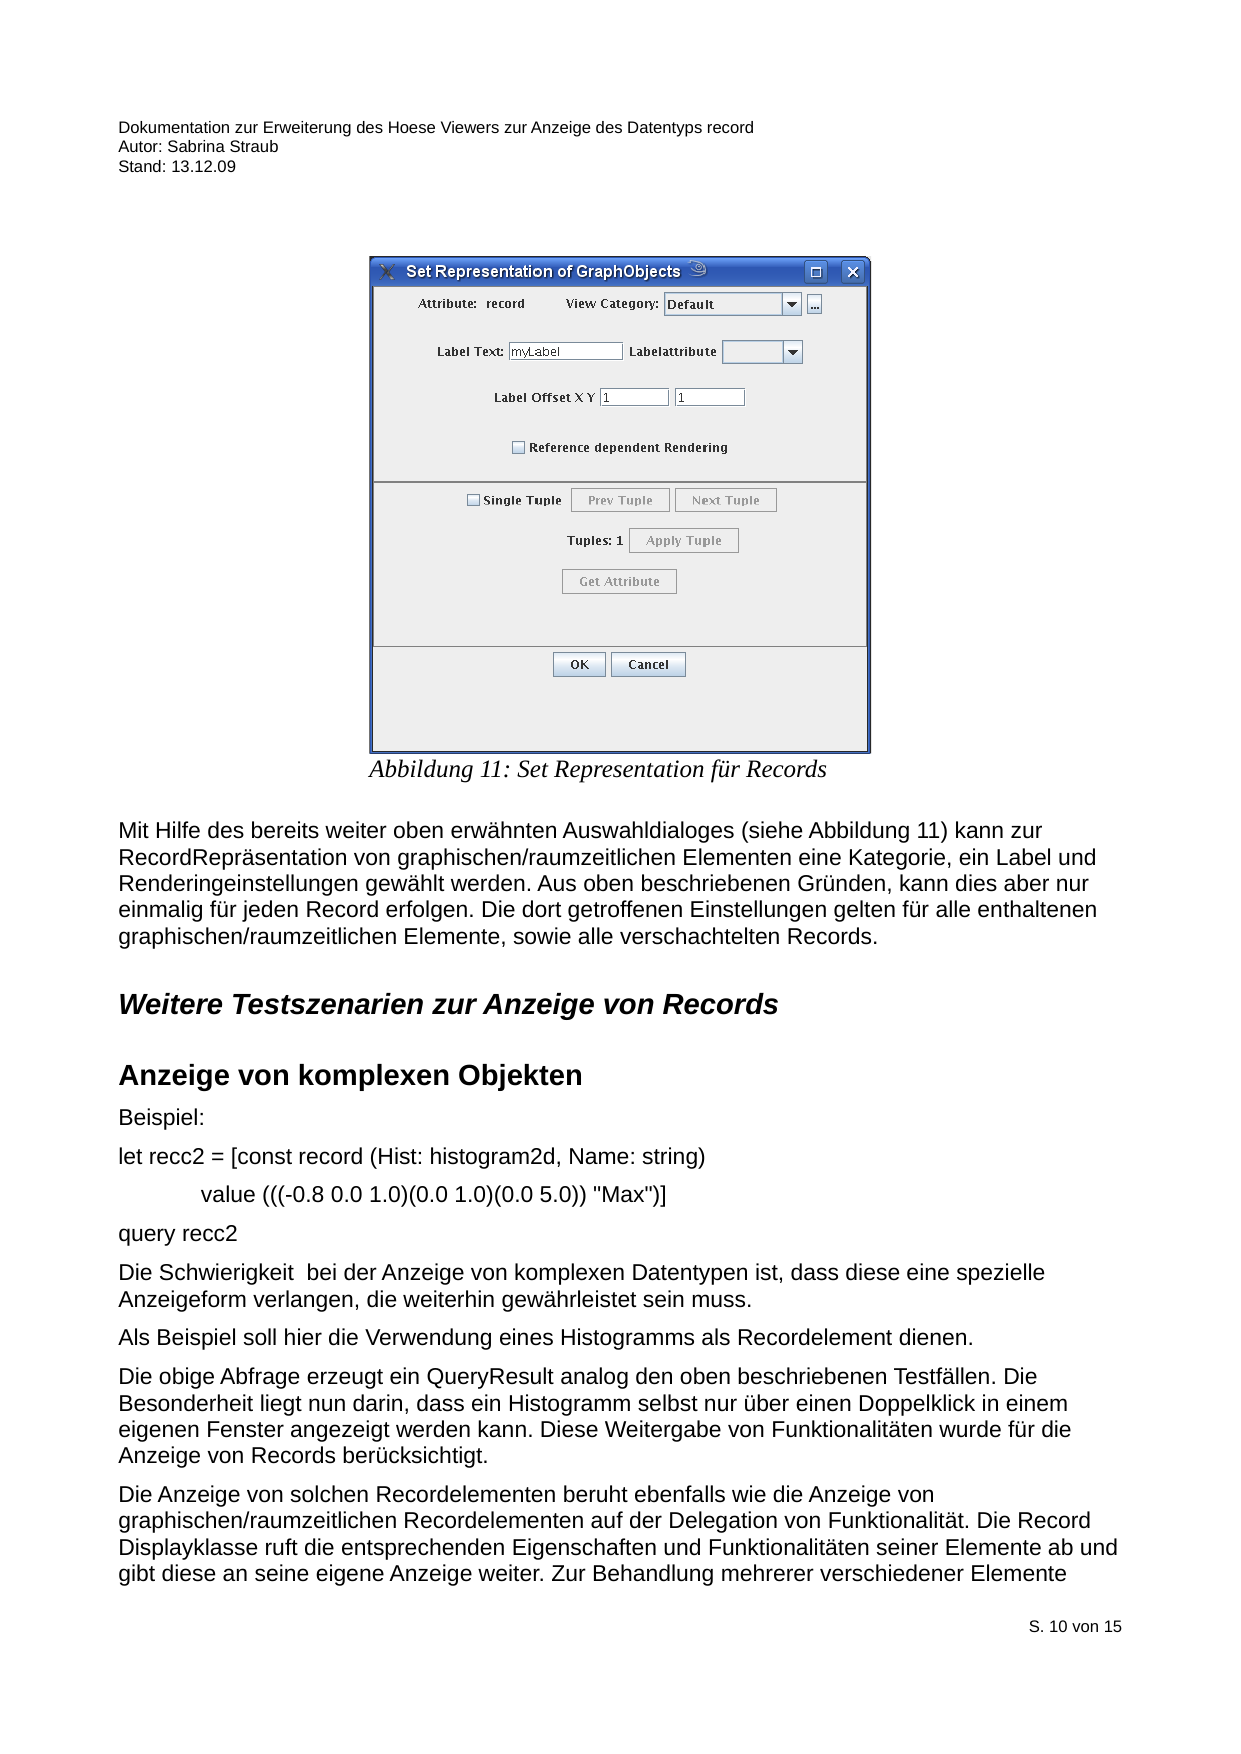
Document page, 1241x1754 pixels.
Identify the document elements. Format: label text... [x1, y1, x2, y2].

text query recc2 [118, 1220, 1122, 1247]
text Die Schwierigkeit bei der Anzeige von komplexen Datentypen ist, dass diese eine spezielle Anzeigeform verlangen, die weiterhin gewährleistet sein muss. [118, 1259, 1122, 1312]
subtitle Anzeige von komplexen Objekten [118, 1058, 1122, 1091]
text let recc2 = [const record (Hist: histogram2d, Name: string) [118, 1143, 1122, 1169]
text Abbildung 11: Set Representation für Records [369, 754, 871, 783]
picture [369, 256, 872, 754]
subtitle Weitere Testszenarien zur Anzeige von Records [118, 987, 1122, 1020]
text Die Anzeige von solchen Recordelementen beruht ebenfalls wie die Anzeige von graphischen/raumzeitlichen Recordelementen auf der Delegation von Funktionalität. Die Record Displayklasse ruft die entsprechenden Eigenschaften und Funktionalitäten seiner Elemente ab und gibt diese an seine eigene Anzeige weiter. Zur Behandlung mehrerer verschiedener Elemente [118, 1481, 1122, 1587]
text value (((-0.8 0.0 1.0)(0.0 1.0)(0.0 5.0)) "Max")] [118, 1181, 1122, 1208]
text Die obige Abfrage erzeugt ein QueryResult analog den oben beschriebenen Testfällen. Die Besonderheit liegt nun darin, dass ein Histogramm selbst nur über einen Doppelklick in einem eigenen Fenster angezeigt werden kann. Diese Weitergabe von Funktionalitäten wurde für die Anzeige von Records berücksichtigt. [118, 1363, 1122, 1469]
text Als Beispiel soll hier die Verwendung eines Histogramms als Recordelement dienen. [118, 1324, 1122, 1351]
text Beispiel: [118, 1104, 1122, 1130]
text Mit Hilfe des bereits weiter oben erwähnten Auswahldialoges (siehe Abbildung 11) kann zur RecordRepräsentation von graphischen/raumzeitlichen Elementen eine Kategorie, ein Label und Renderingeinstellungen gewählt werden. Aus oben beschriebenen Gründen, kann dies aber nur einmalig für jeden Record erfolgen. Die dort getroffenen Einstellungen gelten für alle enthaltenen graphischen/raumzeitlichen Elemente, sowie alle verschachtelten Records. [118, 817, 1122, 949]
